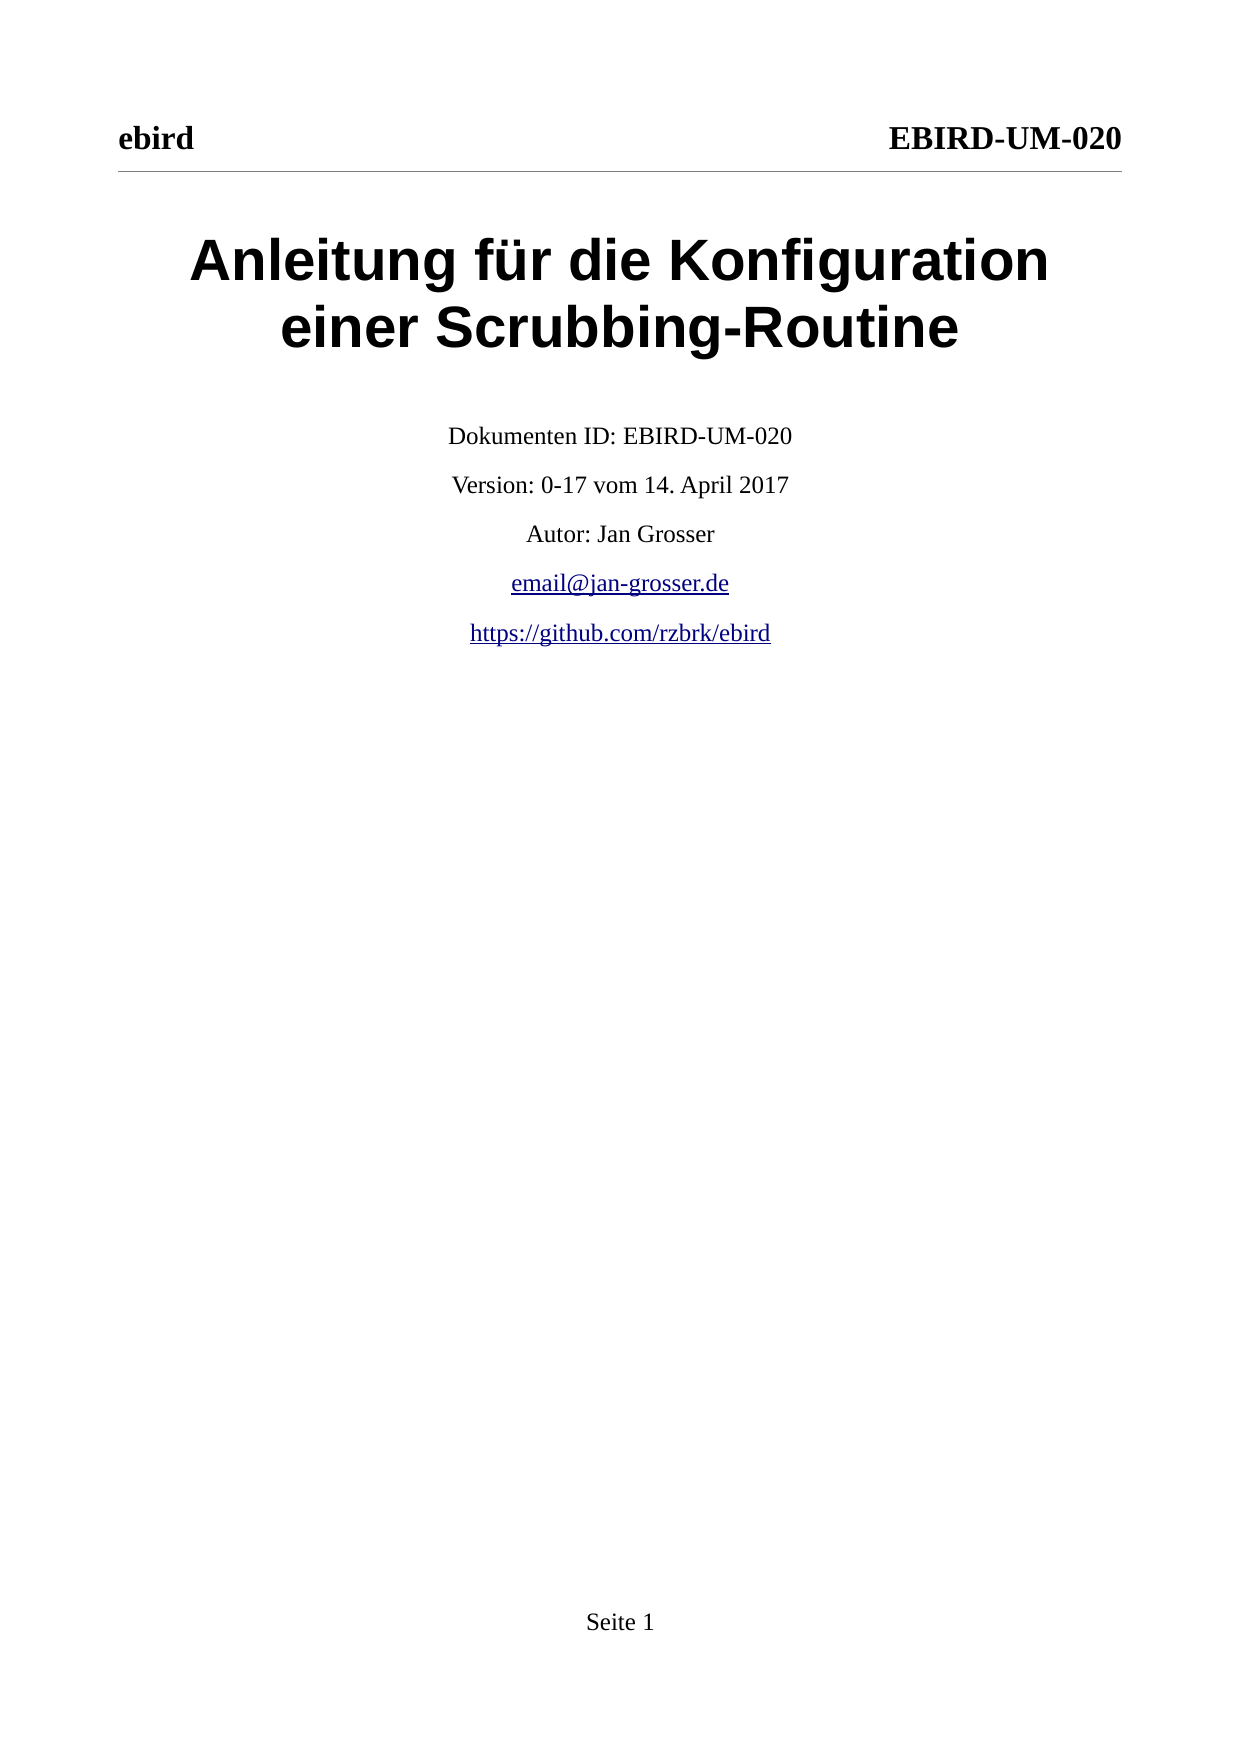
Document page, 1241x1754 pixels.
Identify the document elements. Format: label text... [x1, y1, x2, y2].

text Dokumenten ID: EBIRD-UM-020 [118, 421, 1122, 450]
title Anleitung für die Konfiguration einer Scrubbing-Routine [118, 226, 1122, 360]
text Autor: Jan Grosser [118, 519, 1122, 548]
text Version: 0-17 vom 14. April 2017 [118, 470, 1122, 499]
text https://github.com/rzbrk/ebird [118, 618, 1122, 646]
text email@jan-grosser.de [118, 568, 1122, 597]
